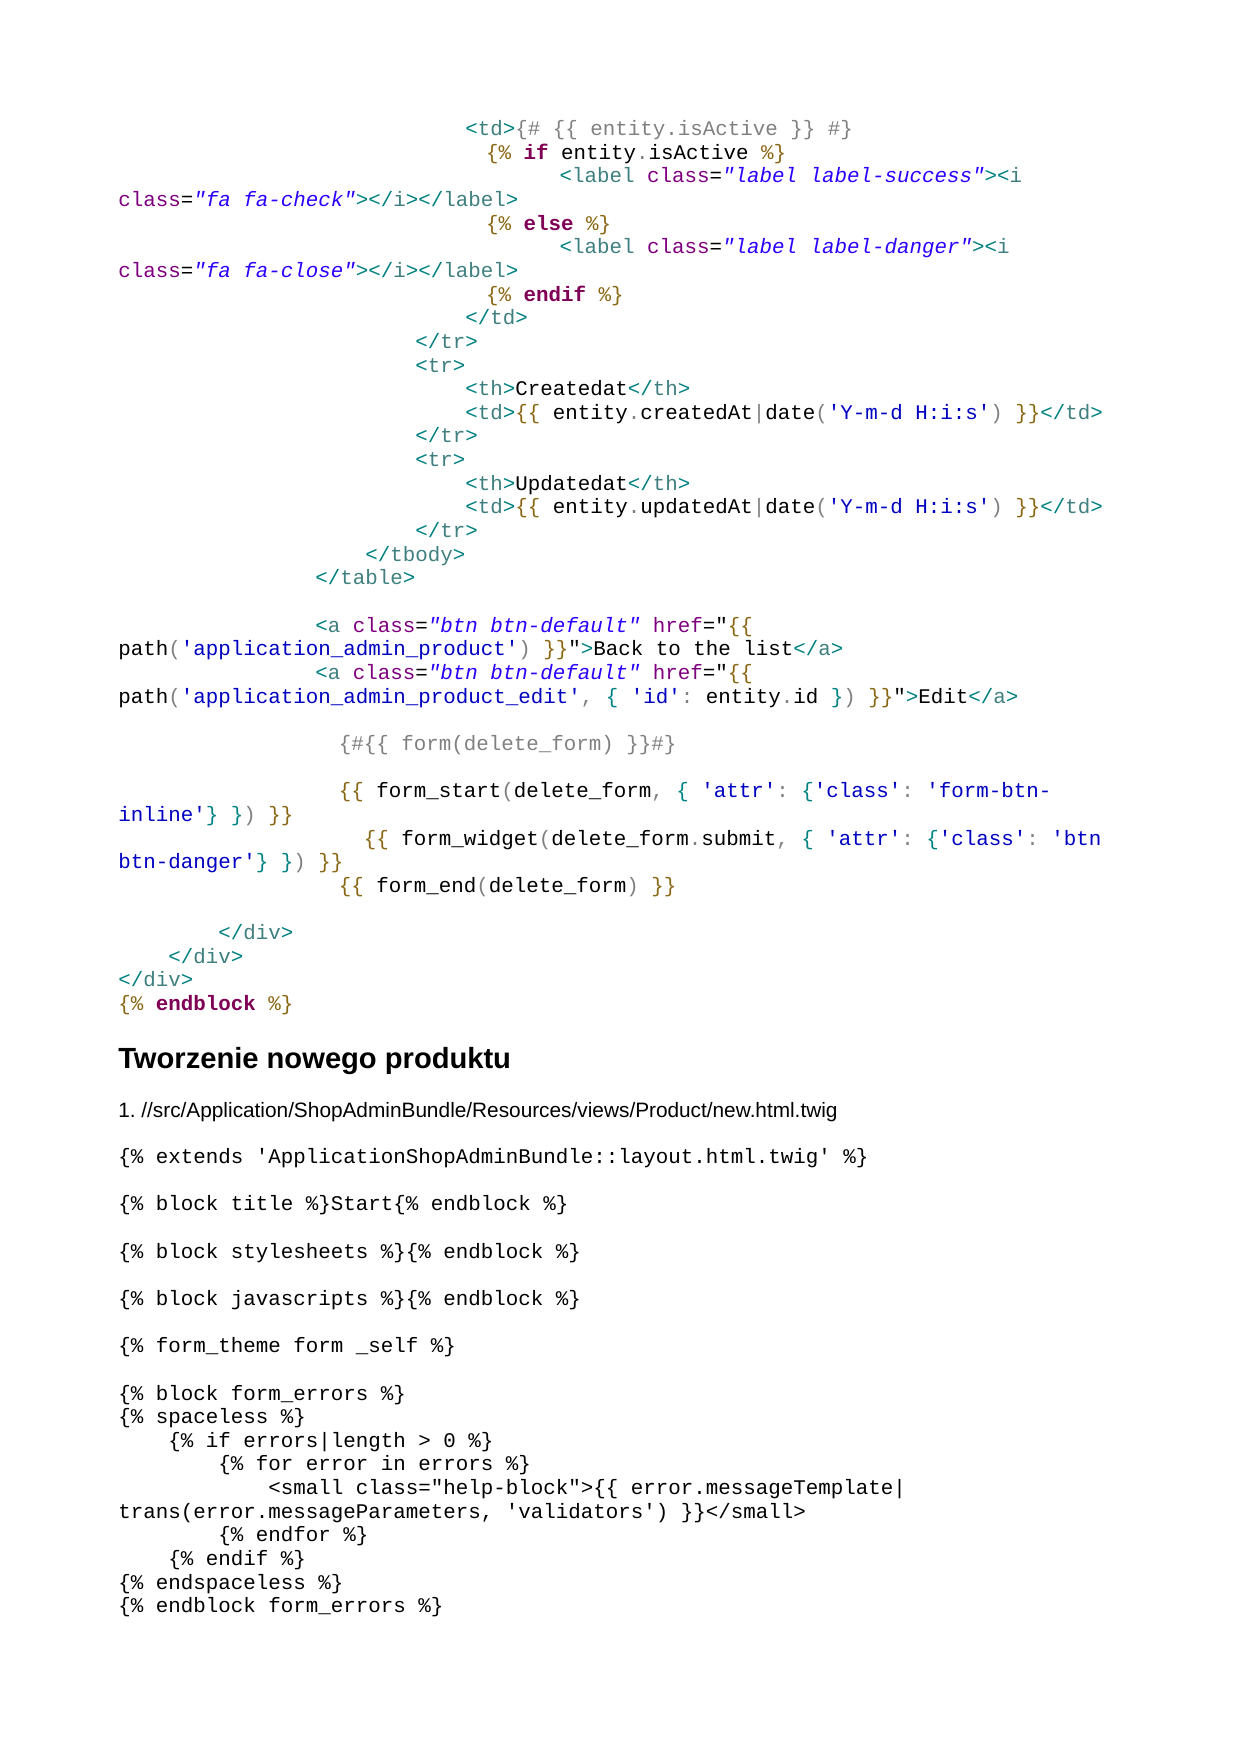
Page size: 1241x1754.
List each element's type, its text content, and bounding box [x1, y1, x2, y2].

text {% endspaceless %} [118, 1572, 1122, 1595]
text <td>{# {{ entity.isActive }} #} [118, 118, 1122, 142]
text {#{{ form(delete_form) }}#} [118, 733, 1122, 757]
text {% extends 'ApplicationShopAdminBundle::layout.html.twig' %} [118, 1146, 1122, 1170]
text <th>Createdat</th> [118, 378, 1122, 402]
text </tr> [118, 426, 1122, 449]
text <td>{{ entity.updatedAt|date('Y-m-d H:i:s') }}</td> [118, 496, 1122, 520]
text </div> [118, 922, 1122, 946]
text Tworzenie nowego produktu [118, 1041, 1122, 1074]
text </div> [118, 946, 1122, 969]
text <label class="label label-success"><i class="fa fa-check"></i></label> [118, 165, 1122, 213]
text {% endblock %} [118, 993, 1122, 1017]
text {% endif %} [118, 284, 1122, 307]
text {% endif %} [118, 1548, 1122, 1572]
text {% block javascripts %}{% endblock %} [118, 1288, 1122, 1312]
text </tr> [118, 520, 1122, 544]
text <tr> [118, 449, 1122, 473]
text <label class="label label-danger"><i class="fa fa-close"></i></label> [118, 236, 1122, 284]
text <th>Updatedat</th> [118, 473, 1122, 496]
text </tr> [118, 331, 1122, 354]
text {{ form_end(delete_form) }} [118, 875, 1122, 898]
text <a class="btn btn-default" href="{{ path('application_admin_product') }}">Back to the list</a> [118, 615, 1122, 662]
text </table> [118, 567, 1122, 591]
text </tbody> [118, 544, 1122, 567]
text {% for error in errors %} [118, 1453, 1122, 1477]
text {% block title %}Start{% endblock %} [118, 1193, 1122, 1217]
text {{ form_start(delete_form, { 'attr': {'class': 'form-btn-inline'} }) }} [118, 780, 1122, 827]
text 1. //src/Application/ShopAdminBundle/Resources/views/Product/new.html.twig [118, 1098, 1122, 1122]
text {% block stylesheets %}{% endblock %} [118, 1241, 1122, 1264]
text <a class="btn btn-default" href="{{ path('application_admin_product_edit', { 'id': entity.id }) }}">Edit</a> [118, 662, 1122, 709]
text {% if entity.isActive %} [118, 142, 1122, 165]
text <small class="help-block">{{ error.messageTemplate|trans(error.messageParameters, 'validators') }}</small> [118, 1477, 1122, 1524]
text {% form_theme form _self %} [118, 1335, 1122, 1359]
text </td> [118, 307, 1122, 331]
text {% endfor %} [118, 1524, 1122, 1548]
text {% else %} [118, 213, 1122, 236]
text </div> [118, 969, 1122, 993]
text {% block form_errors %} [118, 1382, 1122, 1406]
text {{ form_widget(delete_form.submit, { 'attr': {'class': 'btn btn-danger'} }) }} [118, 827, 1122, 875]
text <td>{{ entity.createdAt|date('Y-m-d H:i:s') }}</td> [118, 402, 1122, 426]
text <tr> [118, 354, 1122, 378]
text {% endblock form_errors %} [118, 1595, 1122, 1619]
text {% if errors|length > 0 %} [118, 1430, 1122, 1453]
text {% spaceless %} [118, 1406, 1122, 1430]
